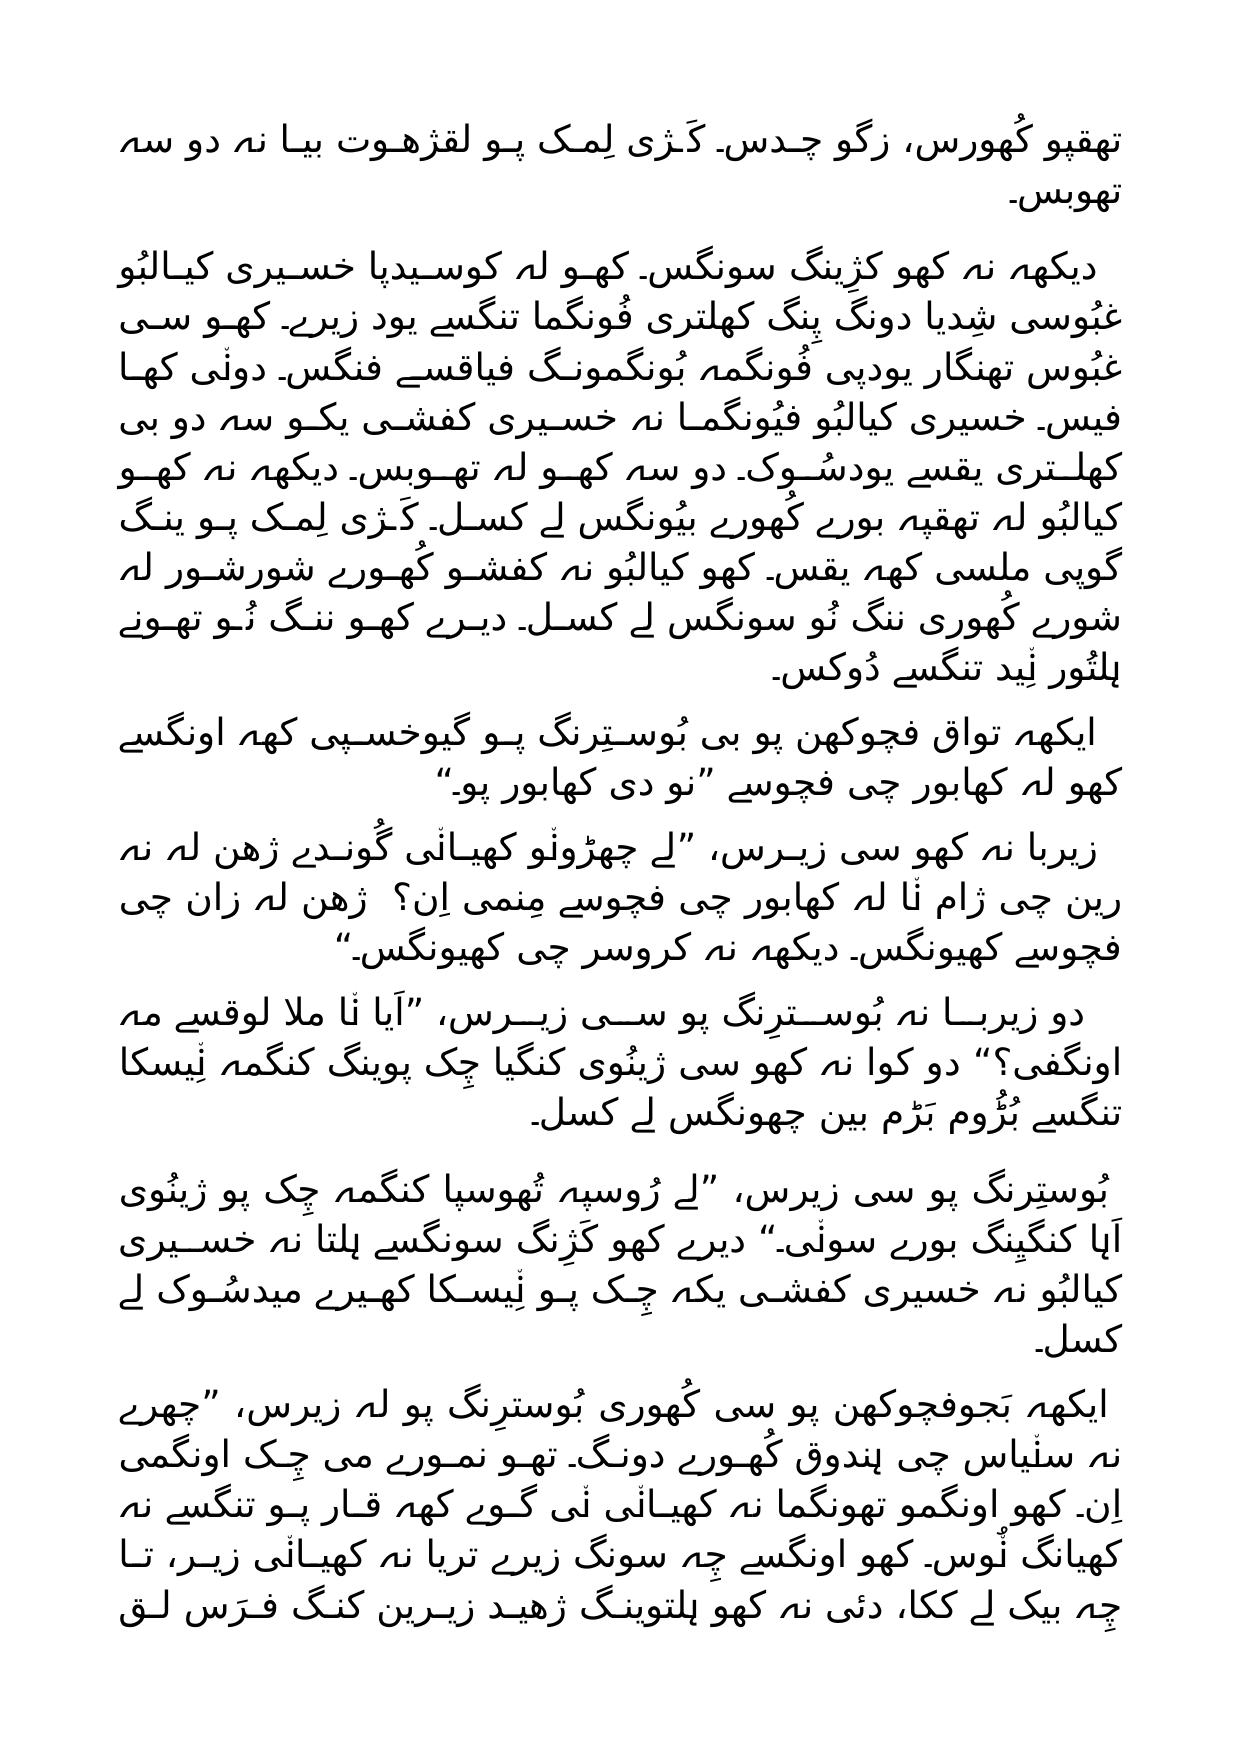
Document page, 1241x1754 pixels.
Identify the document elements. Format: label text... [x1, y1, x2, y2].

text تھقپو کُھورس، زگو چدس۔ کَژی لِمک پو لقژھوت بیا نہ دو سہ تھوبس۔ [118, 118, 1122, 212]
text زیربا نہ کھو سی زیرس، ”لے چھڑون٘و کھیان٘ی گُوندے ژھن لہ نہ رین چی ژام ن٘ا لہ کھابور چی فچوسے مِنمی اِن؟ ژھن لہ زان چی فچوسے کھیونگس۔ دیکھہ نہ کروسر چی کھیونگس۔“ [118, 826, 1122, 969]
text دیکھہ نہ کھو کژِینگ سونگس۔ کھو لہ کوسیدپا خسیری کیالبُو غبُوسی شِدیا دونگ پِنگ کھلتری فُونگما تنگسے یود زیرے۔ کھو سی غبُوس تھنگار یودپی فُونگمہ بُونگمونگ فیاقسے فنگس۔ دون٘ی کھا فیس۔ خسیری کیالبُو فیُونگما نہ خسیری کفشی یکو سہ دو بی کھلتری یقسے یودسُوک۔ دو سہ کھو لہ تھوبس۔ دیکھہ نہ کھو کیالبُو لہ تھقپہ بورے کُھورے بیُونگس لے کسل۔ کَژی لِمک پو ینگ گوپی ملسی کھہ یقس۔ کھو کیالبُو نہ کفشو کُھورے شورشور لہ شورے کُھوری ننگ نُو سونگس لے کسل۔ دیرے کھو ننگ نُو تھونے ہلتُور نِ٘ید تنگسے دُوکس۔ [118, 245, 1122, 689]
text ایکھہ بَجوفچوکھن پو سی کُھوری بُوسترِنگ پو لہ زیرس، ”چھرے نہ سن٘یاس چی ہندوق کُھورے دونگ۔ تھو نمورے می چِک اونگمی اِن۔ کھو اونگمو تھونگما نہ کھیان٘ی ن٘ی گوے کھہ قار پو تنگسے نہ کھیانگ نُ٘وس۔ کھو اونگسے چِہ سونگ زیرے تریا نہ کھیان٘ی زیر، تا چِہ بیک لے ککا، دئی نہ کھو ہلتوینگ ژھید زیرین کنگ فرَس لق [118, 1383, 1122, 1627]
text دو زیربا نہ بُوسترِنگ پو سی زیرس، ”اَیا ن٘ا ملا لوقسے مہ اونگفی؟“ دو کوا نہ کھو سی ژینُوی کنگیا چِک پوینگ کنگمہ نِ٘یسکا تنگسے بُڑُوم بَڑم بین چھونگس لے کسل۔ [118, 991, 1122, 1134]
text بُوستِرنگ پو سی زیرس، ”لے رُوسپہ تُھوسپا کنگمہ چِک پو ژینُوی اَہا کنگیِنگ بورے سون٘ی۔“ دیرے کھو کَژِنگ سونگسے ہلتا نہ خسیری کیالبُو نہ خسیری کفشی یکہ چِک پو نِ٘یسکا کھیرے میدسُوک لے کسل۔ [118, 1168, 1122, 1362]
text ایکھہ تواق فچوکھن پو بی بُوستِرنگ پو گیوخسپی کھہ اونگسے کھو لہ کھابور چی فچوسے ”نو دی کھابور پو۔“ [118, 711, 1122, 804]
